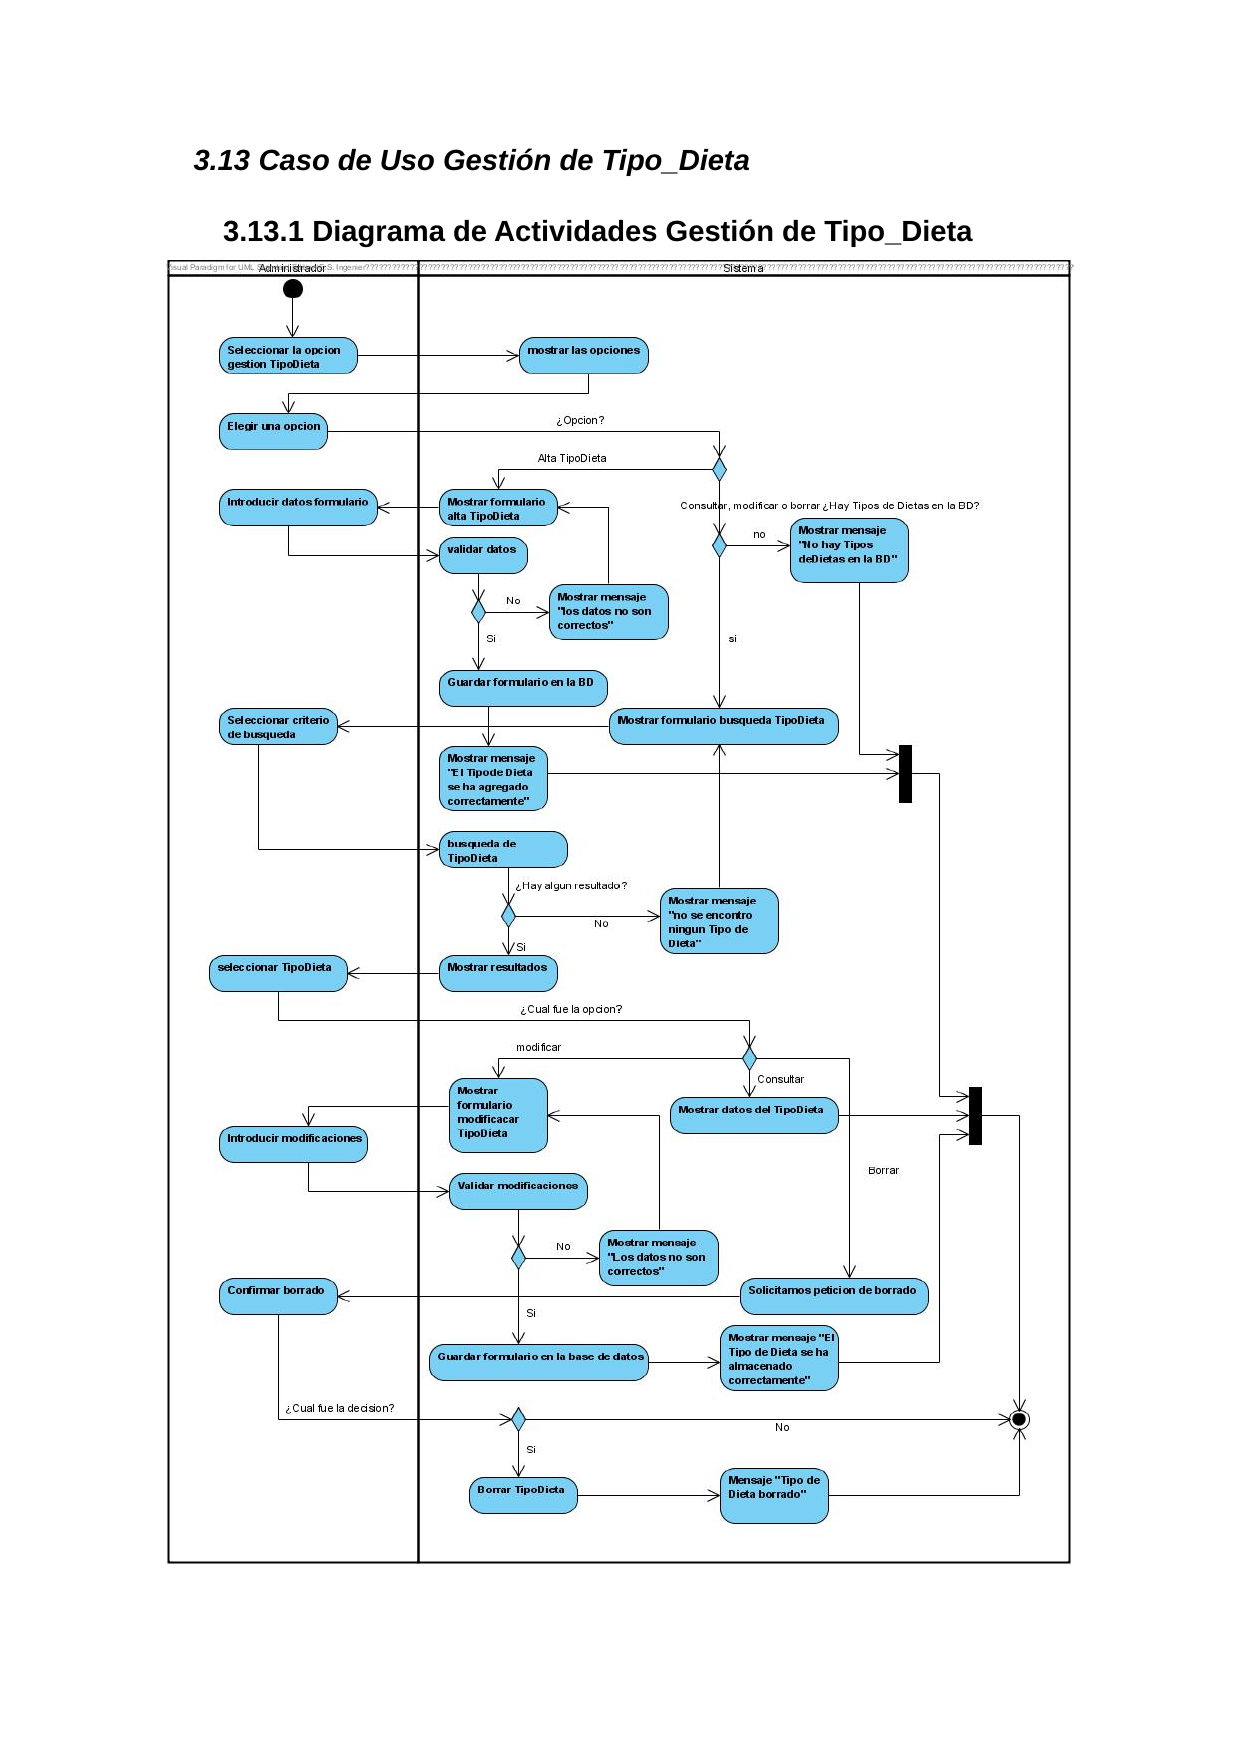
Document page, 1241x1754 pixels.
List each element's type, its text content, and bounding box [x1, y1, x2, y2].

subtitle Caso de Uso Gestión de Tipo_Dieta [185, 143, 1122, 177]
subtitle Diagrama de Actividades Gestión de Tipo_Dieta [215, 214, 1122, 248]
picture [166, 260, 1074, 1565]
